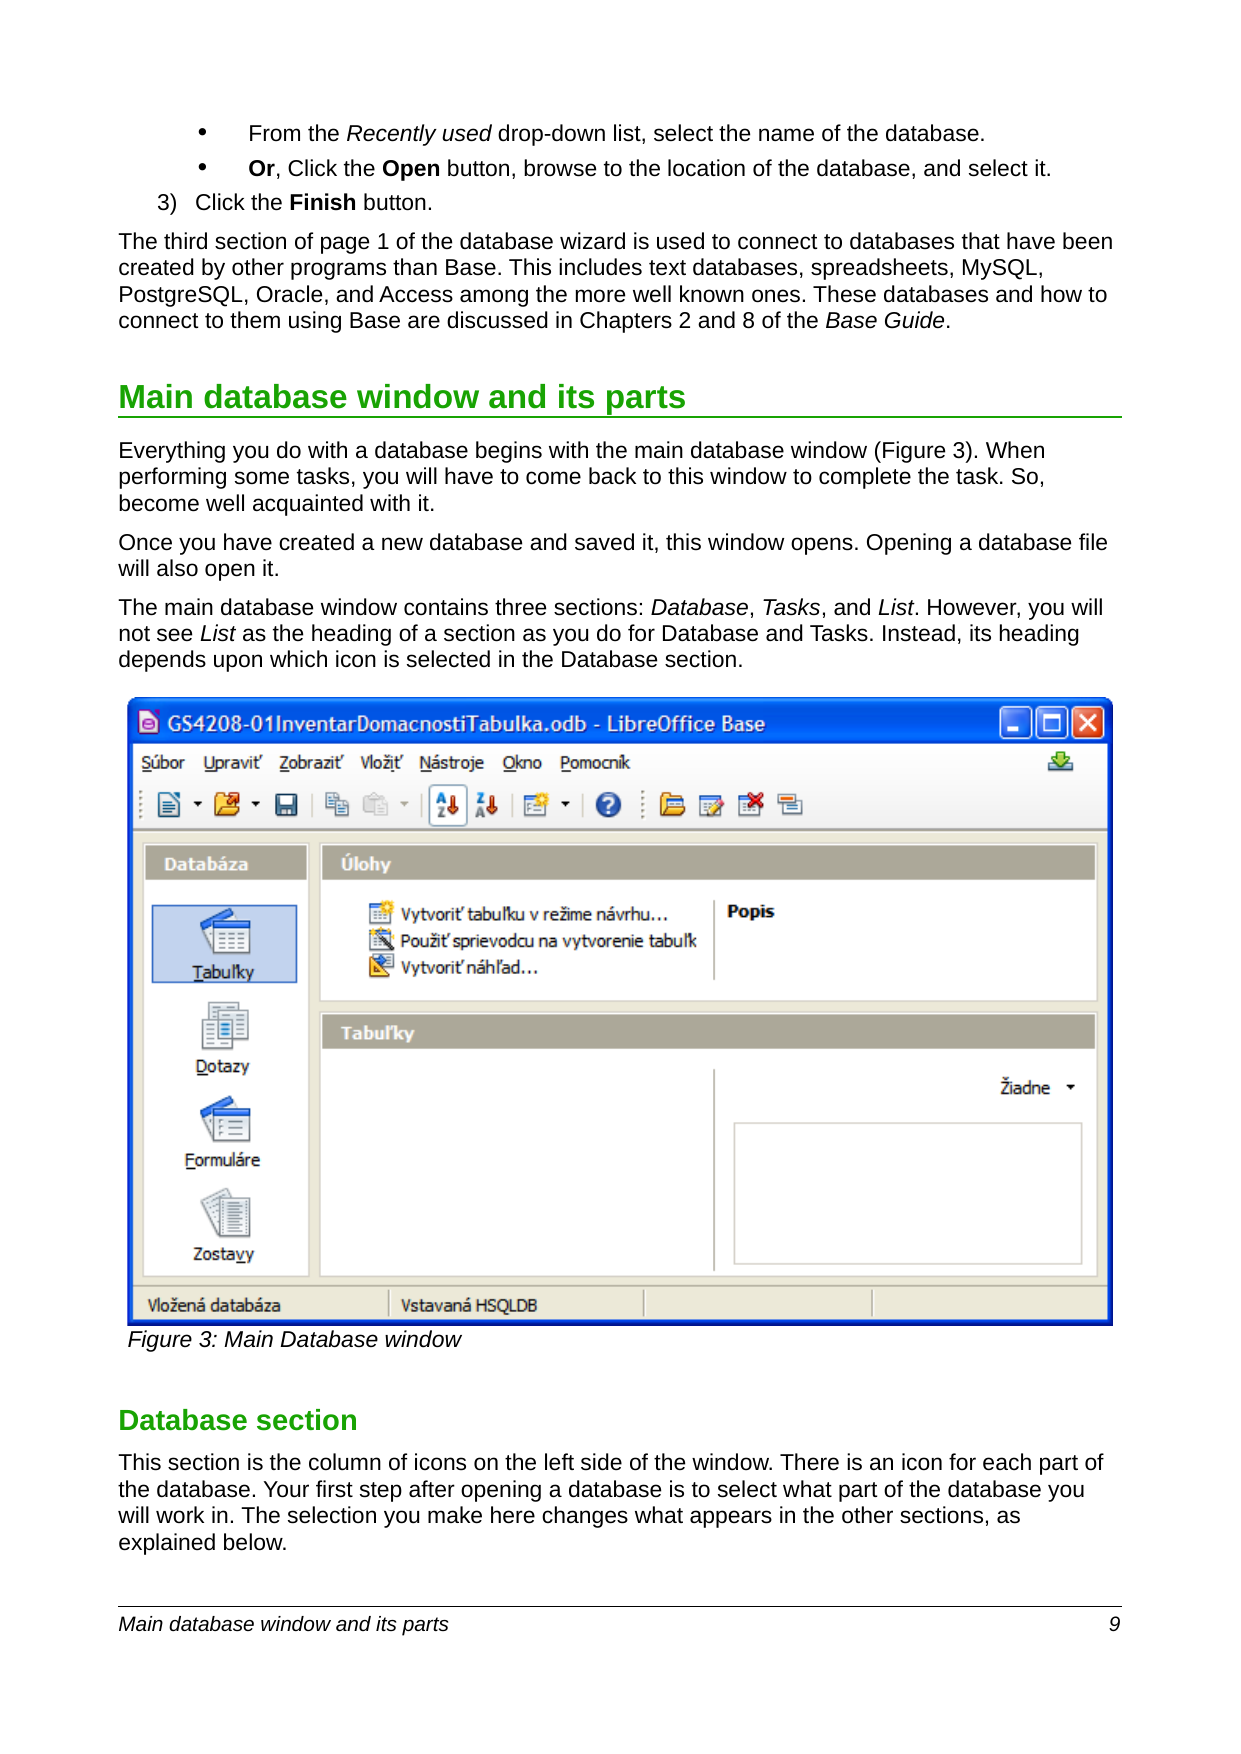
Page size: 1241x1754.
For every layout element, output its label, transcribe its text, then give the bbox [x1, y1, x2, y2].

subtitle Main database window and its parts [118, 378, 1122, 416]
list Or, Click the Open button, browse to the location of the database, and select it. [195, 153, 1122, 183]
list Click the Finish button. [177, 189, 1122, 215]
text Once you have created a new database and saved it, this window opens. Opening a database file will also open it. [118, 528, 1122, 581]
text Everything you do with a database begins with the main database window (Figure 3). When performing some tasks, you will have to come back to this window to complete the task. So, become well acquainted with it. [118, 437, 1122, 516]
picture [127, 697, 1113, 1326]
text The third section of page 1 of the database wizard is used to connect to databases that have been created by other programs than Base. This includes text databases, spreadsheets, MySQL, PostgreSQL, Oracle, and Access among the more well known ones. These databases and how to connect to them using Base are discussed in Chapters 2 and 8 of the Base Guide. [118, 228, 1122, 333]
list From the Recently used drop-down list, select the name of the database. [195, 118, 1122, 147]
text Figure 3: Main Database window [127, 1326, 1113, 1352]
text This section is the column of icons on the left side of the window. There is an icon for each part of the database. Your first step after opening a database is to select what part of the database you will work in. The selection you make here changes what appears in the other sections, as explained below. [118, 1449, 1122, 1555]
subtitle Database section [118, 1403, 1122, 1437]
text The main database window contains three sections: Database, Tasks, and List. However, you will not see List as the heading of a section as you do for Database and Tasks. Instead, its heading depends upon which icon is selected in the Database section. [118, 594, 1122, 673]
